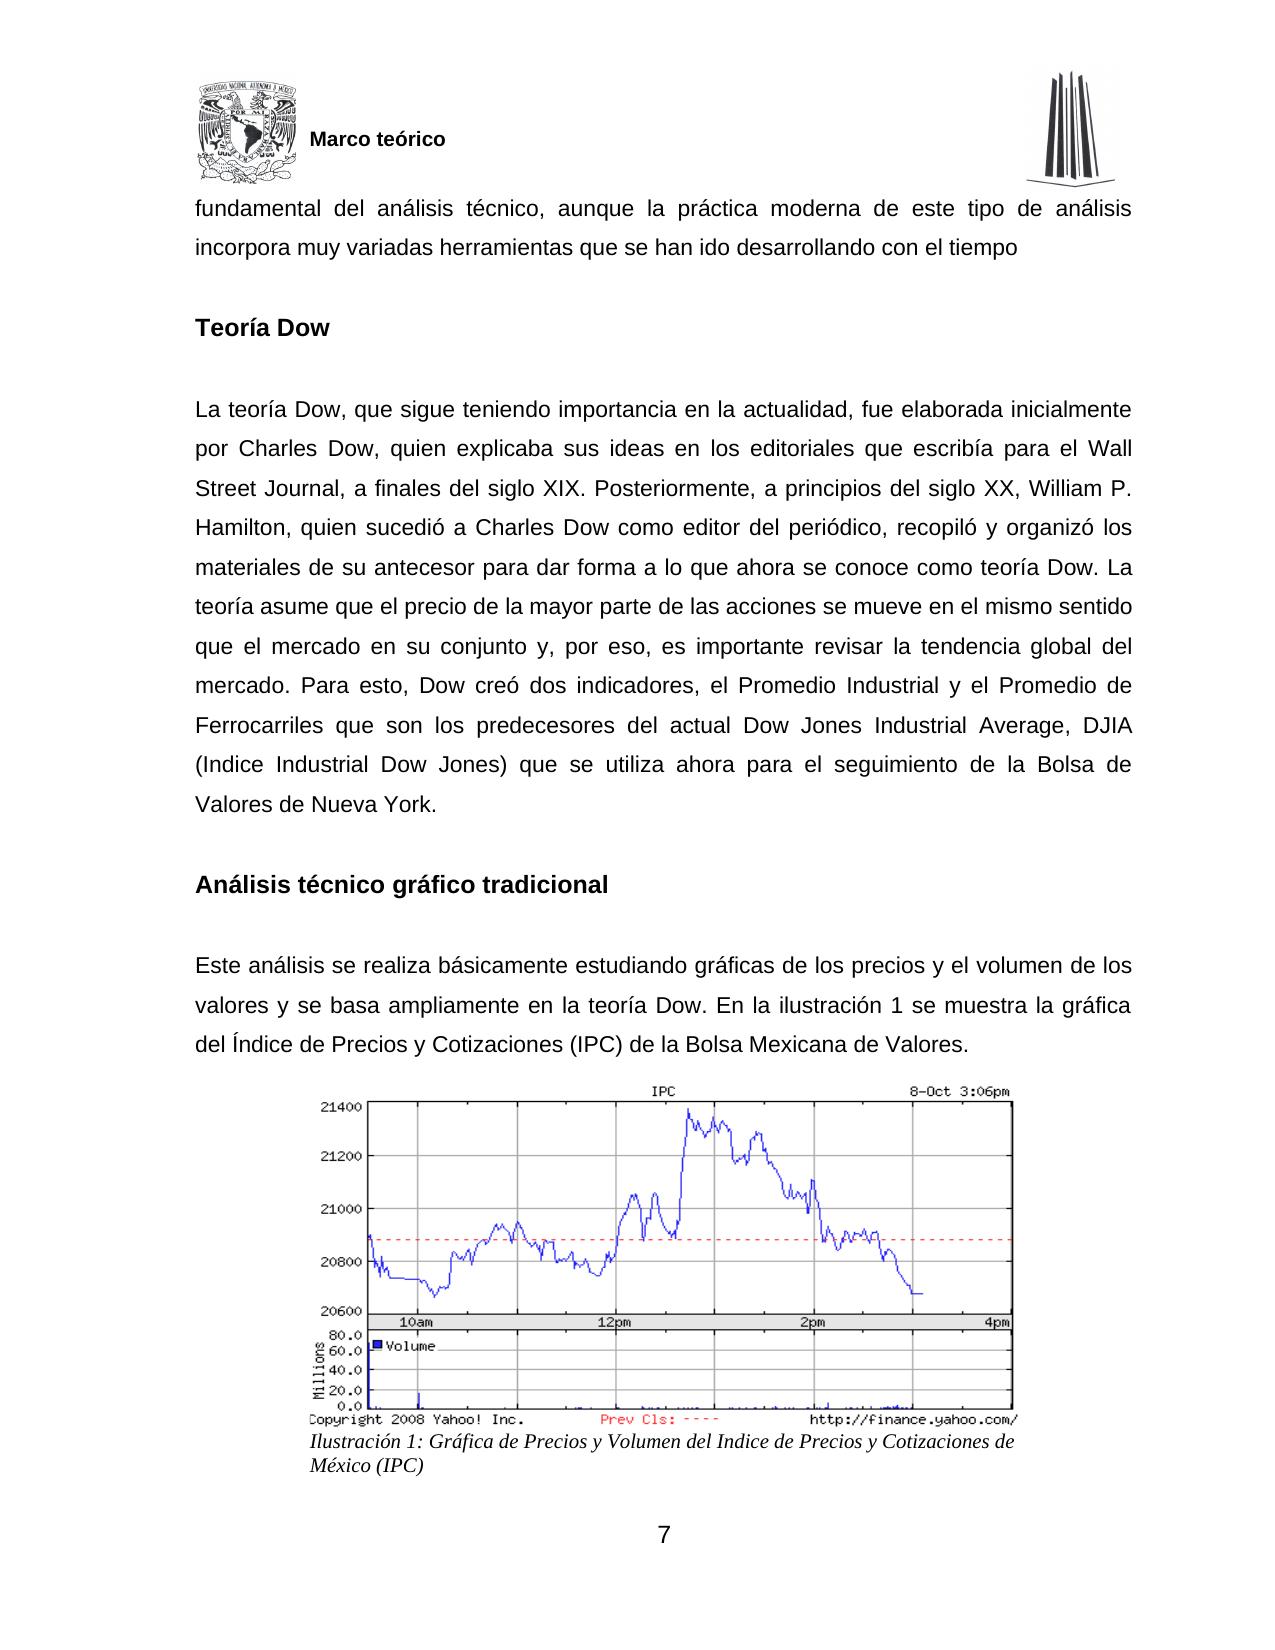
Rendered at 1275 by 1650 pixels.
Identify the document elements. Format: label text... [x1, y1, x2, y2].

picture [309, 1083, 1019, 1429]
text Ilustración 1: Gráfica de Precios y Volumen del Indice de Precios y Cotizaciones de México (IPC) [309, 1429, 1019, 1477]
text fundamental del análisis técnico, aunque la práctica moderna de este tipo de análisis incorpora muy variadas herramientas que se han ido desarrollando con el tiempo [195, 195, 1133, 261]
text Teoría Dow [195, 313, 1133, 342]
text La teoría Dow, que sigue teniendo importancia en la actualidad, fue elaborada inicialmente por Charles Dow, quien explicaba sus ideas en los editoriales que escribía para el Wall Street Journal, a finales del siglo XIX. Posteriormente, a principios del siglo XX, William P. Hamilton, quien sucedió a Charles Dow como editor del periódico, recopiló y organizó los materiales de su antecesor para dar forma a lo que ahora se conoce como teoría Dow. La teoría asume que el precio de la mayor parte de las acciones se mueve en el mismo sentido que el mercado en su conjunto y, por eso, es importante revisar la tendencia global del mercado. Para esto, Dow creó dos indicadores, el Promedio Industrial y el Promedio de Ferrocarriles que son los predecesores del actual Dow Jones Industrial Average, DJIA (Indice Industrial Dow Jones) que se utiliza ahora para el seguimiento de la Bolsa de Valores de Nueva York. [195, 396, 1133, 817]
picture [1020, 65, 1122, 193]
text Este análisis se realiza básicamente estudiando gráficas de los precios y el volumen de los valores y se basa ampliamente en la teoría Dow. En la ilustración 1 se muestra la gráfica del Índice de Precios y Cotizaciones (IPC) de la Bolsa Mexicana de Valores. [195, 952, 1133, 1058]
text Análisis técnico gráfico tradicional [195, 870, 1133, 898]
